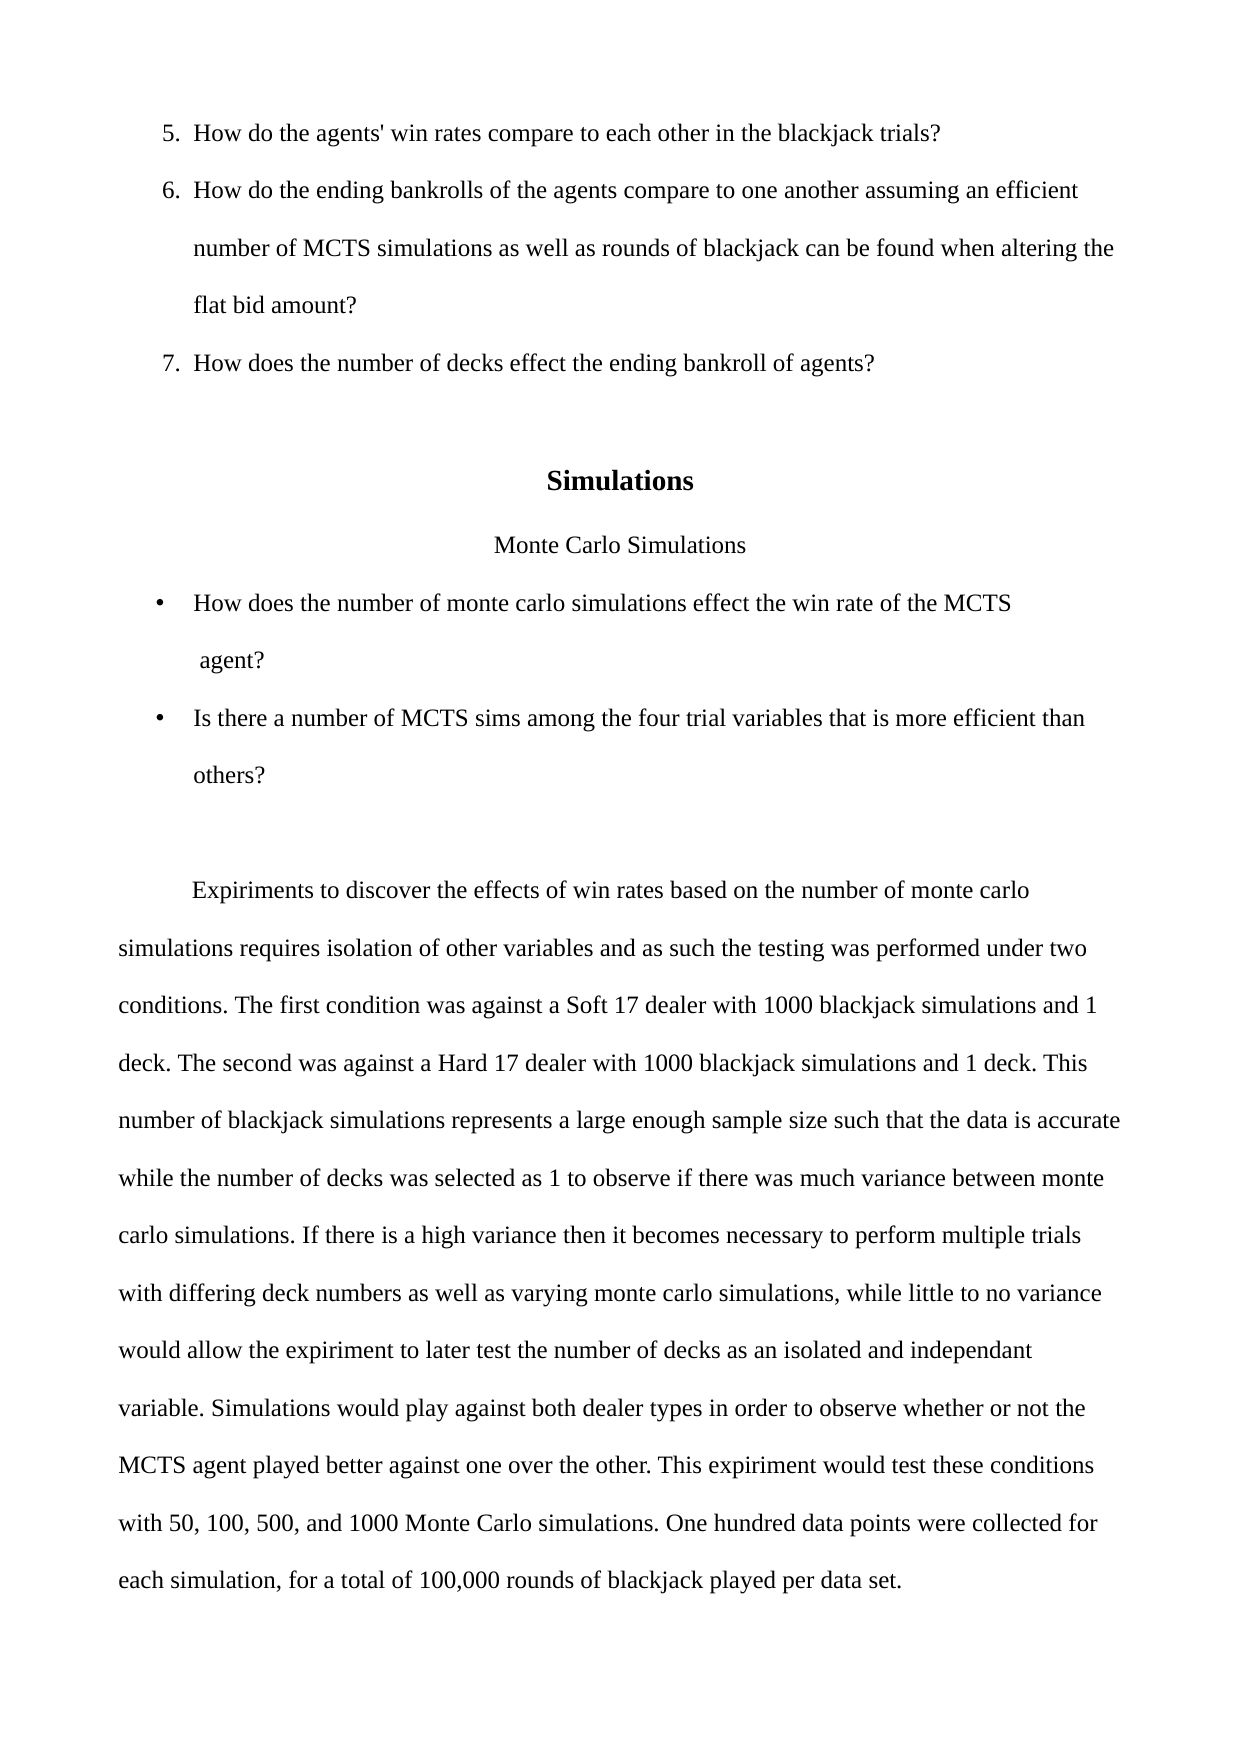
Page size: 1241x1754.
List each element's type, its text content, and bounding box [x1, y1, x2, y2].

text Simulations [118, 463, 1122, 497]
list How do the agents' win rates compare to each other in the blackjack trials? [156, 118, 1122, 147]
list How do the ending bankrolls of the agents compare to one another assuming an efficient number of MCTS simulations as well as rounds of blackjack can be found when altering the flat bid amount? [156, 176, 1122, 319]
list How does the number of decks effect the ending bankroll of agents? [156, 348, 1122, 377]
text Monte Carlo Simulations [118, 530, 1122, 559]
text Expiriments to discover the effects of win rates based on the number of monte carlo simulations requires isolation of other variables and as such the testing was performed under two conditions. The first condition was against a Soft 17 dealer with 1000 blackjack simulations and 1 deck. The second was against a Hard 17 dealer with 1000 blackjack simulations and 1 deck. This number of blackjack simulations represents a large enough sample size such that the data is accurate while the number of decks was selected as 1 to observe if there was much variance between monte carlo simulations. If there is a high variance then it becomes necessary to perform multiple trials with differing deck numbers as well as varying monte carlo simulations, while little to no variance would allow the expiriment to later test the number of decks as an isolated and independant variable. Simulations would play against both dealer types in order to observe whether or not the MCTS agent played better against one over the other. This expiriment would test these conditions with 50, 100, 500, and 1000 Monte Carlo simulations. One hundred data points were collected for each simulation, for a total of 100,000 rounds of blackjack played per data set. [118, 875, 1122, 1594]
list Is there a number of MCTS sims among the four trial variables that is more efficient than others? [156, 703, 1122, 789]
list How does the number of monte carlo simulations effect the win rate of the MCTS agent? [156, 588, 1122, 674]
